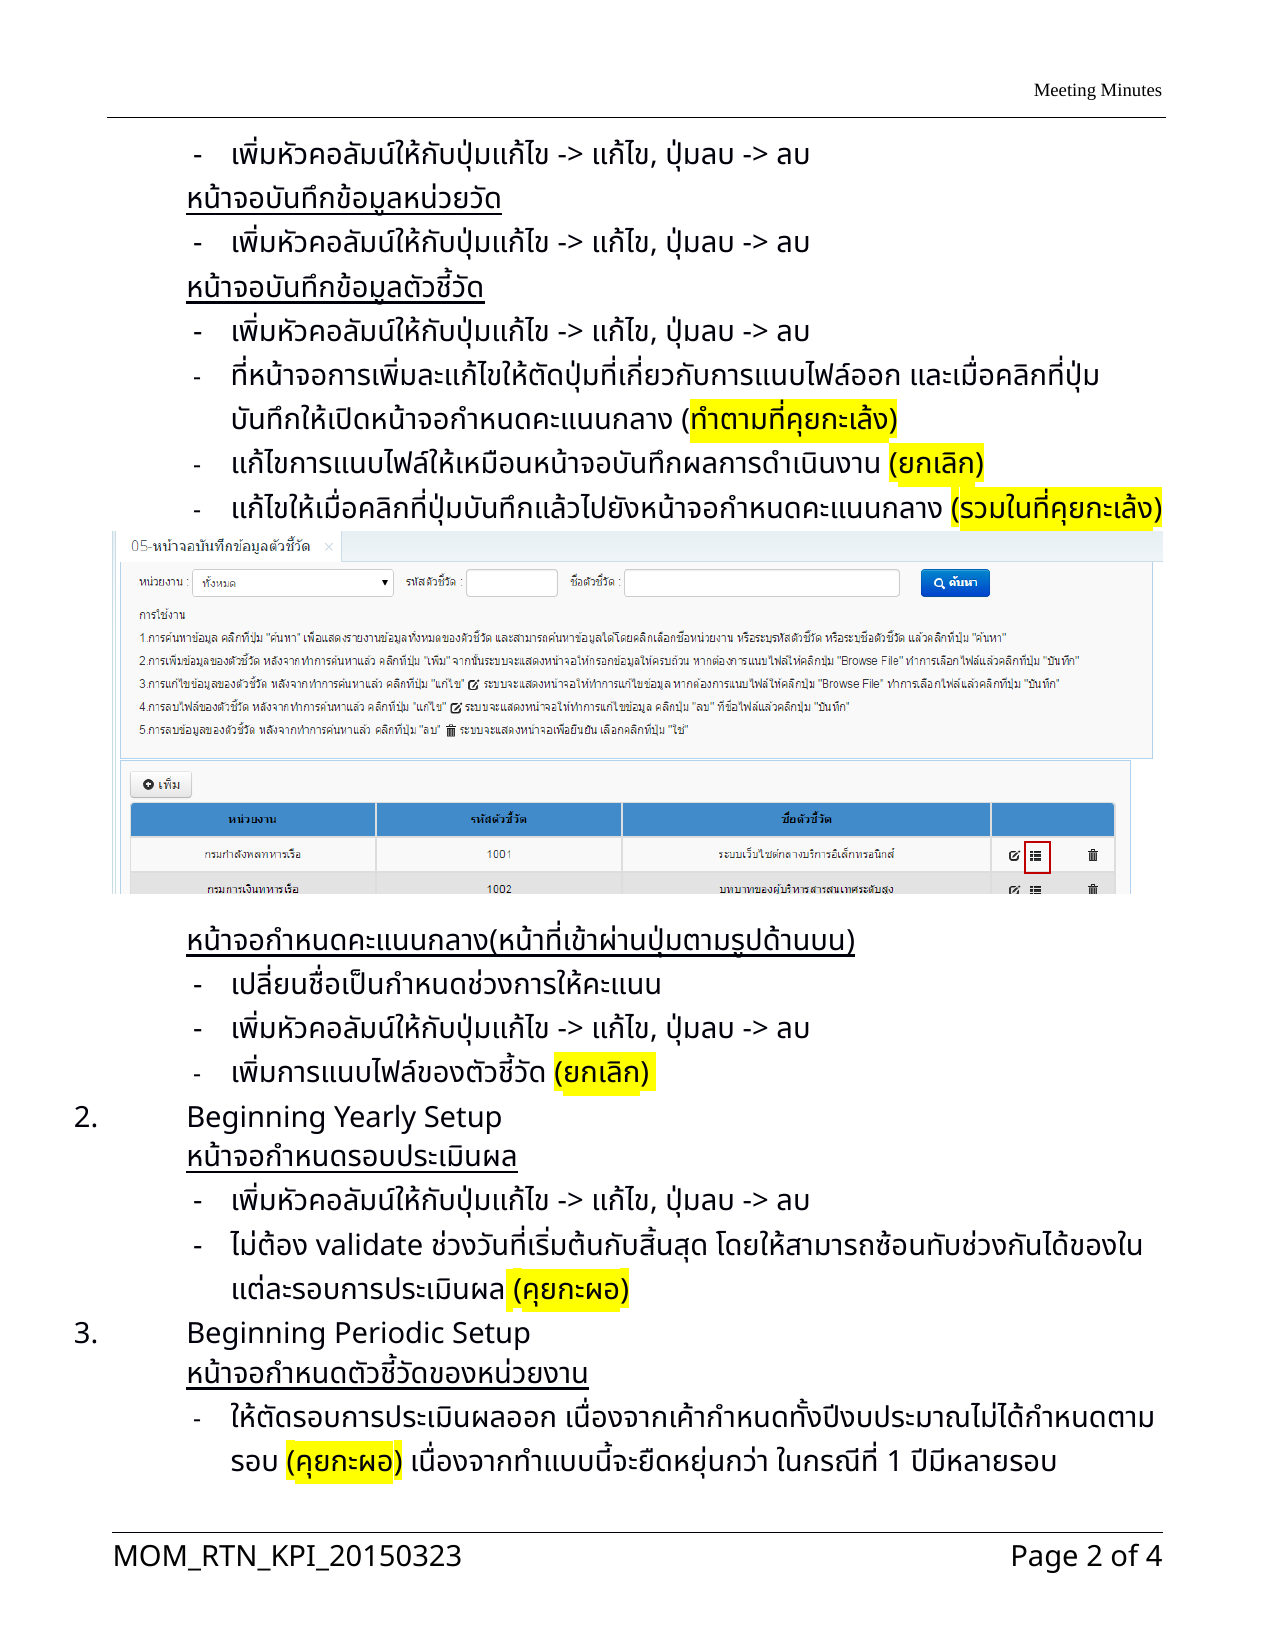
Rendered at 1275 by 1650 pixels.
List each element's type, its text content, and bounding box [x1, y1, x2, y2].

list เพิ่มหัวคอลัมน์ให้กับปุ่มแก้ไข -> แก้ไข, ปุ่มลบ -> ลบ [193, 1007, 1163, 1052]
picture [112, 531, 1163, 894]
list แก้ไขให้เมื่อคลิกที่ปุ่มบันทึกแล้วไปยังหน้าจอกำหนดคะแนนกลาง (รวมในที่คุยกะเล้ง) [193, 487, 1163, 531]
list เพิ่มหัวคอลัมน์ให้กับปุ่มแก้ไข -> แก้ไข, ปุ่มลบ -> ลบ [193, 1180, 1163, 1224]
list เพิ่มหัวคอลัมน์ให้กับปุ่มแก้ไข -> แก้ไข, ปุ่มลบ -> ลบ [193, 310, 1163, 354]
list แก้ไขการแนบไฟล์ให้เหมือนหน้าจอบันทึกผลการดำเนินงาน (ยกเลิก) [193, 443, 1163, 487]
list หน้าจอกำหนดคะแนนกลาง(หน้าที่เข้าผ่านปุ่มตามรูปด้านบน) [186, 919, 1163, 963]
list หน้าจอกำหนดตัวชี้วัดของหน่วยงาน [186, 1352, 1163, 1396]
list Beginning Periodic Setup [74, 1312, 1163, 1352]
list เพิ่มหัวคอลัมน์ให้กับปุ่มแก้ไข -> แก้ไข, ปุ่มลบ -> ลบ [193, 133, 1163, 178]
list ให้ตัดรอบการประเมินผลออก เนื่องจากเค้ากำหนดทั้งปีงบประมาณไม่ได้กำหนดตามรอบ (คุยกะผอ) เนื่องจากทำแบบนี้จะยืดหยุ่นกว่า ในกรณีที่ 1 ปีมีหลายรอบ [193, 1396, 1163, 1484]
list เปลี่ยนชื่อเป็นกำหนดช่วงการให้คะแนน [193, 963, 1163, 1007]
list หน้าจอบันทึกข้อมูลตัวชี้วัด [186, 266, 1163, 310]
list เพิ่มหัวคอลัมน์ให้กับปุ่มแก้ไข -> แก้ไข, ปุ่มลบ -> ลบ [193, 222, 1163, 266]
list หน้าจอบันทึกข้อมูลหน่วยวัด [186, 178, 1163, 222]
list ไม่ต้อง validate ช่วงวันที่เริ่มต้นกับสิ้นสุด โดยให้สามารถซ้อนทับช่วงกันได้ของในแต่ละรอบการประเมินผล (คุยกะผอ) [193, 1224, 1163, 1312]
list Beginning Yearly Setup [74, 1096, 1163, 1136]
list เพิ่มการแนบไฟล์ของตัวชี้วัด (ยกเลิก) [193, 1052, 1163, 1096]
list ที่หน้าจอการเพิ่มละแก้ไขให้ตัดปุ่มที่เกี่ยวกับการแนบไฟล์ออก และเมื่อคลิกที่ปุ่มบันทึกให้เปิดหน้าจอกำหนดคะแนนกลาง (ทำตามที่คุยกะเล้ง) [193, 354, 1163, 443]
list หน้าจอกำหนดรอบประเมินผล [186, 1136, 1163, 1180]
